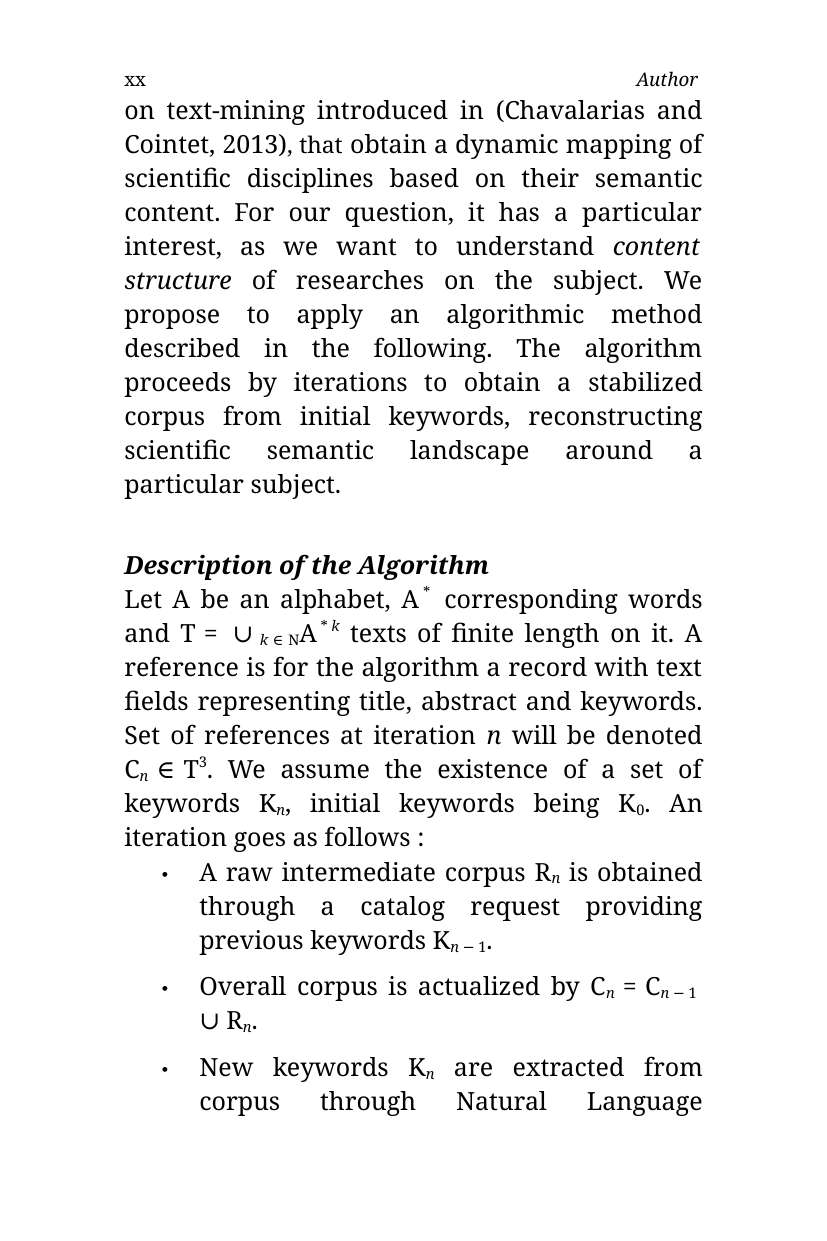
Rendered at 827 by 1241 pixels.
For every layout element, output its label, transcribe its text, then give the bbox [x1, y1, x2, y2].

text Description of the Algorithm [124, 548, 703, 582]
text on text-mining introduced in (Chavalarias and Cointet, 2013), that obtain a dynamic mapping of scientific disciplines based on their semantic content. For our question, it has a particular interest, as we want to understand content structure of researches on the subject. We propose to apply an algorithmic method described in the following. The algorithm proceeds by iterations to obtain a stabilized corpus from initial keywords, reconstructing scientific semantic landscape around a particular subject. [124, 92, 703, 501]
list Overall corpus is actualized by Cn = Cn − 1 ∪ Rn. [162, 969, 703, 1037]
list New keywords Kn are extracted from corpus through Natural Language [162, 1049, 703, 1118]
text Let A be an alphabet, A * corresponding words and T = ∪ k ∈ NA * k texts of finite length on it. A reference is for the algorithm a record with text fields representing title, abstract and keywords. Set of references at iteration n will be denoted Cn ∈ T3. We assume the existence of a set of keywords Kn, initial keywords being K0. An iteration goes as follows : [124, 582, 703, 854]
list A raw intermediate corpus Rn is obtained through a catalog request providing previous keywords Kn − 1. [162, 854, 703, 956]
